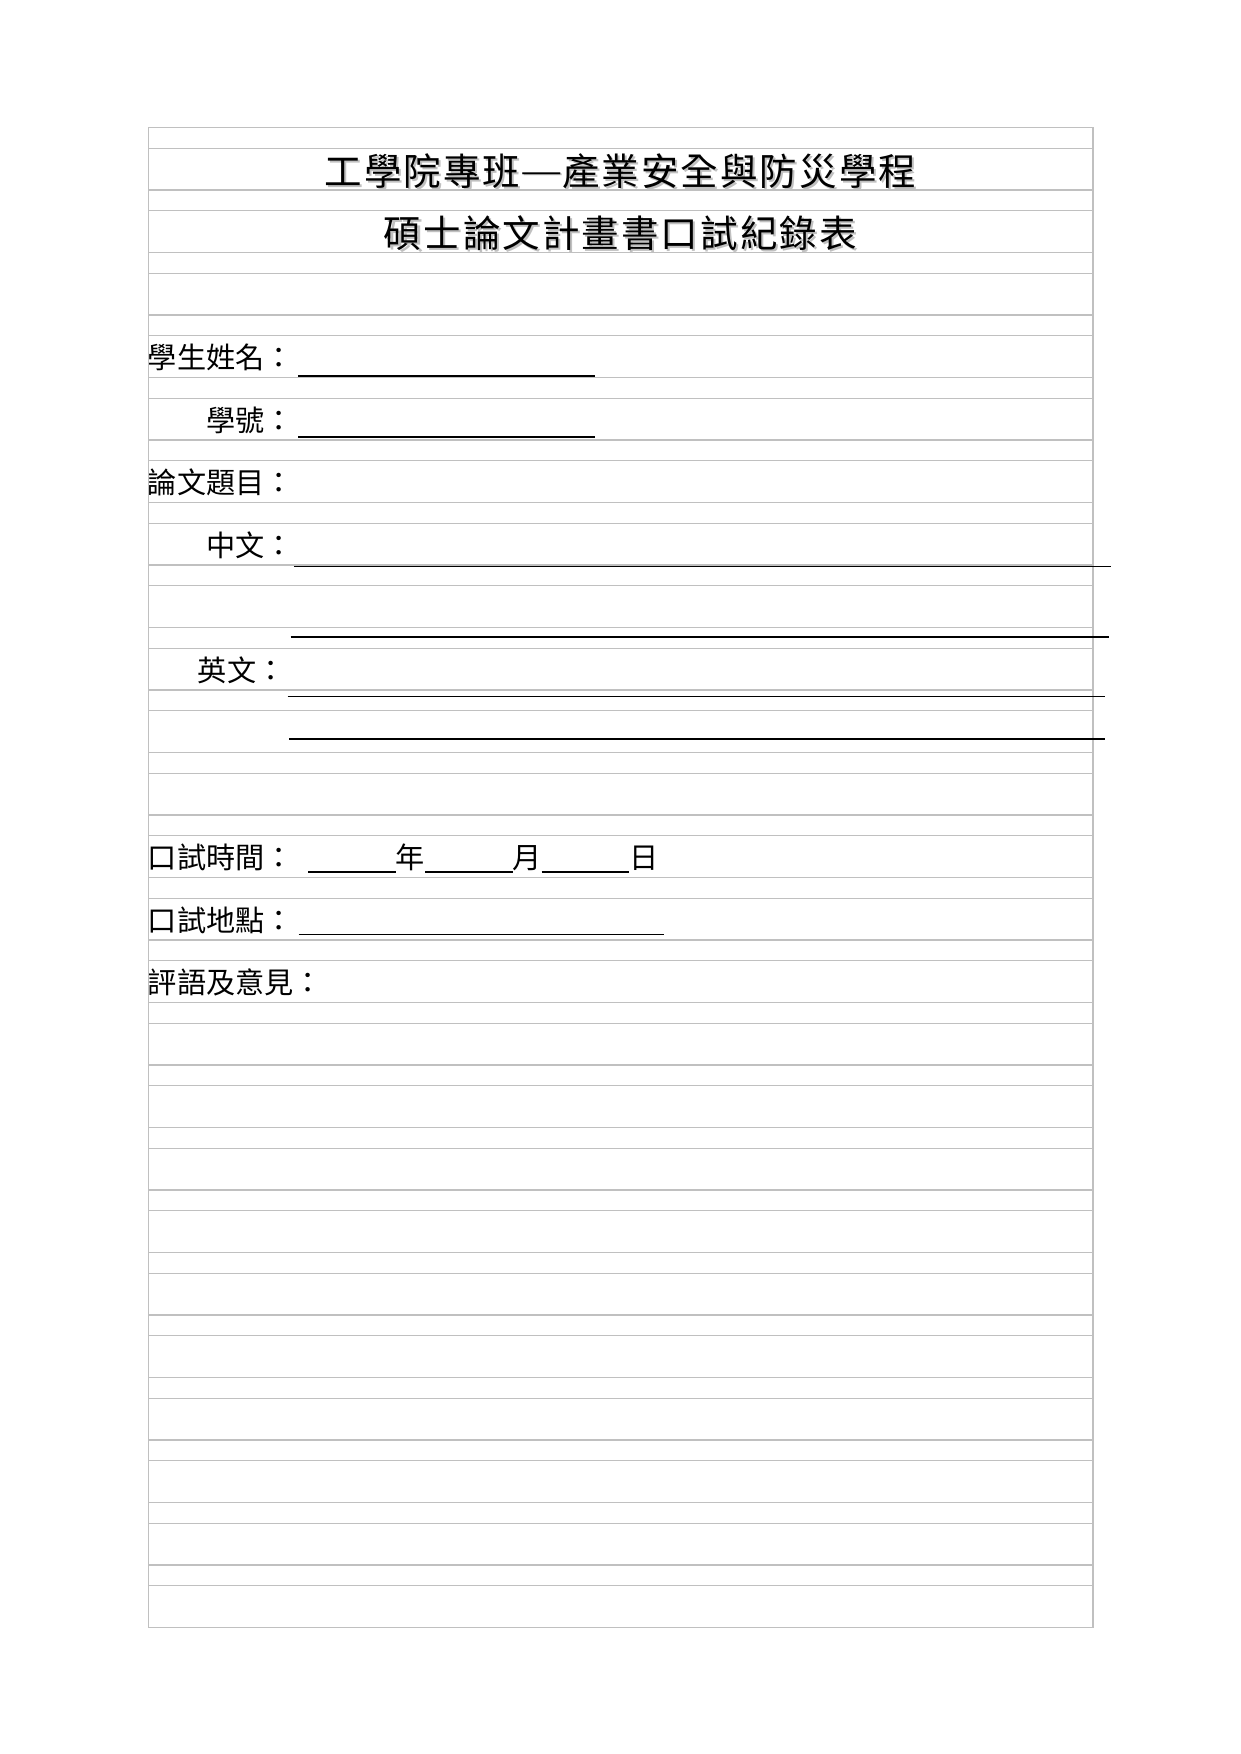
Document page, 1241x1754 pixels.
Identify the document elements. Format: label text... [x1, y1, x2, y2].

text [149, 441, 1092, 460]
text [149, 191, 1092, 210]
text [149, 941, 1092, 960]
text [149, 378, 1092, 398]
text 工學院專班—產業安全與防災學程 [149, 149, 1092, 189]
text 中文： [149, 524, 1092, 564]
text [149, 628, 1092, 648]
text [149, 503, 1092, 523]
text [149, 128, 1092, 148]
text 論文題目： [149, 461, 1092, 502]
text 口試地點： [149, 899, 1092, 939]
text 學生姓名： [149, 336, 1092, 377]
text 評語及意見： [149, 961, 1092, 1002]
text 碩士論文計畫書口試紀錄表 [149, 211, 1092, 252]
text 口試時間： 年 月 日 [149, 836, 1092, 877]
text [149, 316, 1092, 335]
text [149, 816, 1092, 835]
text [149, 878, 1092, 898]
text 英文： [149, 649, 1092, 689]
text 學號： [149, 399, 1092, 439]
